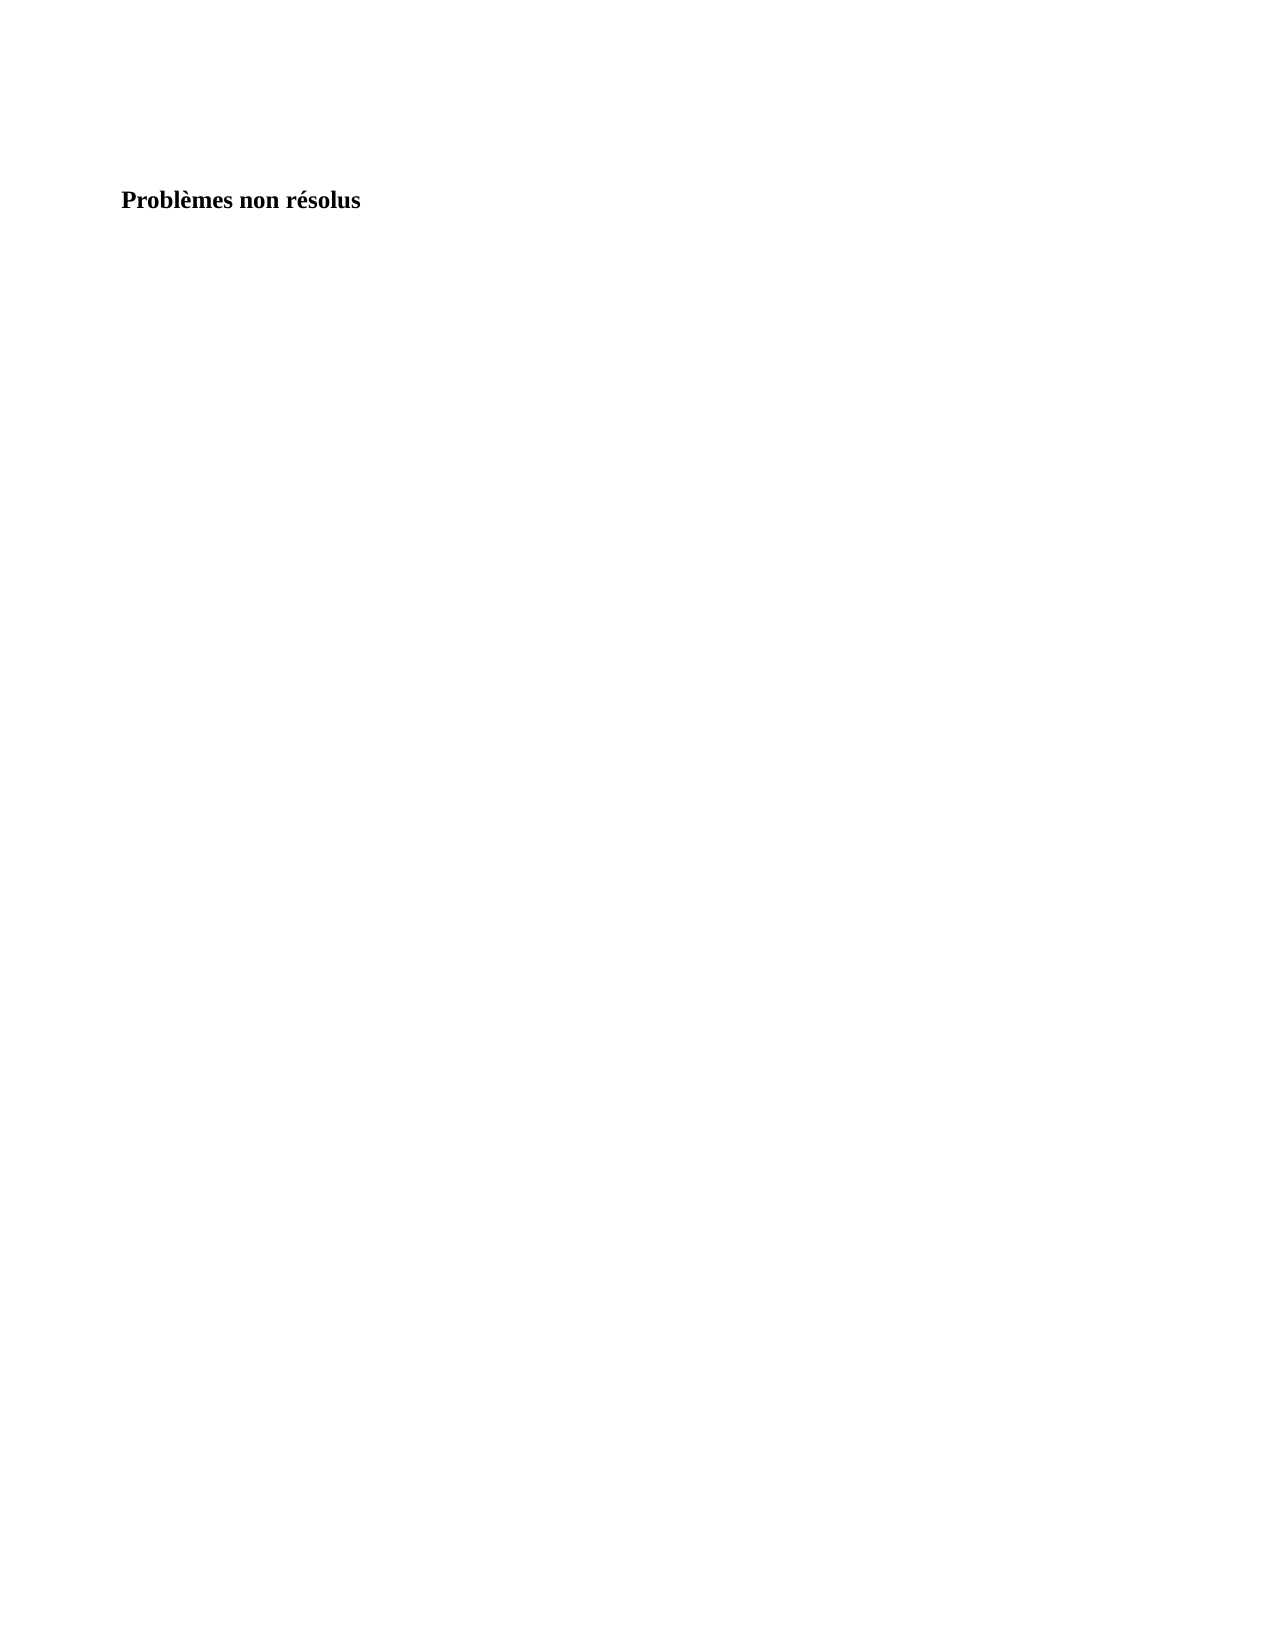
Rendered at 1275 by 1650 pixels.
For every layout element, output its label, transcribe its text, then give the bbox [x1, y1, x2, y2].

table_cell Problèmes non résolus [118, 182, 1157, 304]
table_cell [118, 118, 1157, 182]
